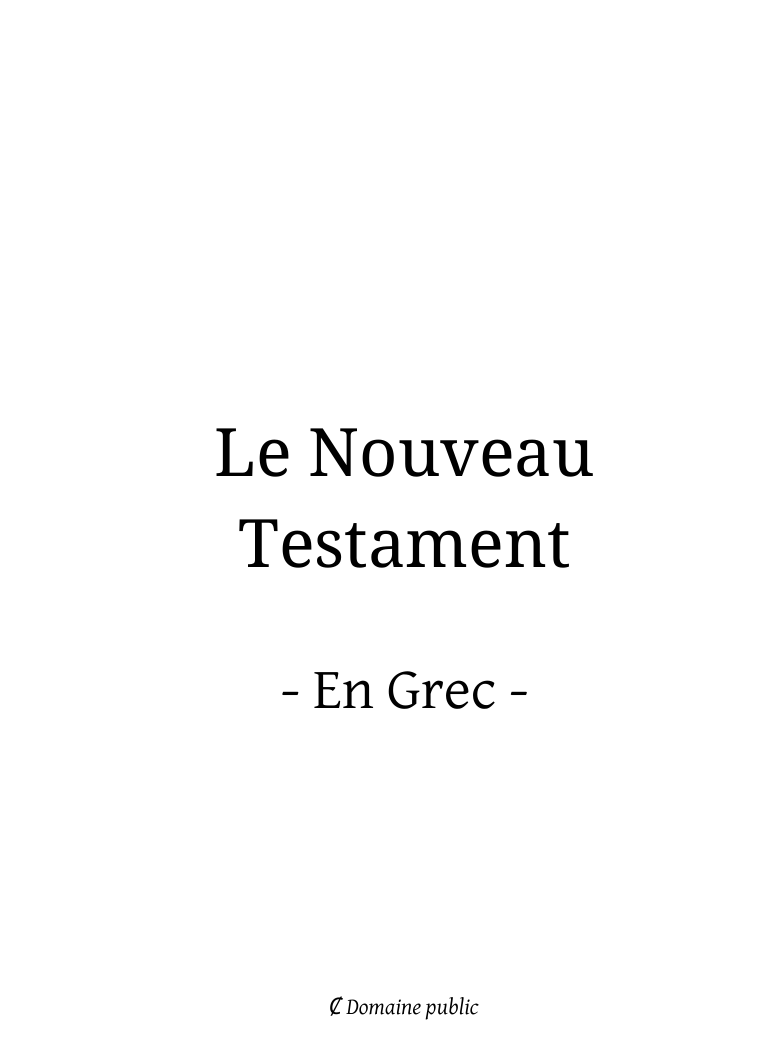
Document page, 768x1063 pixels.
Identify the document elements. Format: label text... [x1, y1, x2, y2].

text - En Grec - [83, 657, 726, 724]
text Le Nouveau Testament [83, 405, 726, 587]
text Ȼ Domaine public [83, 994, 726, 1020]
